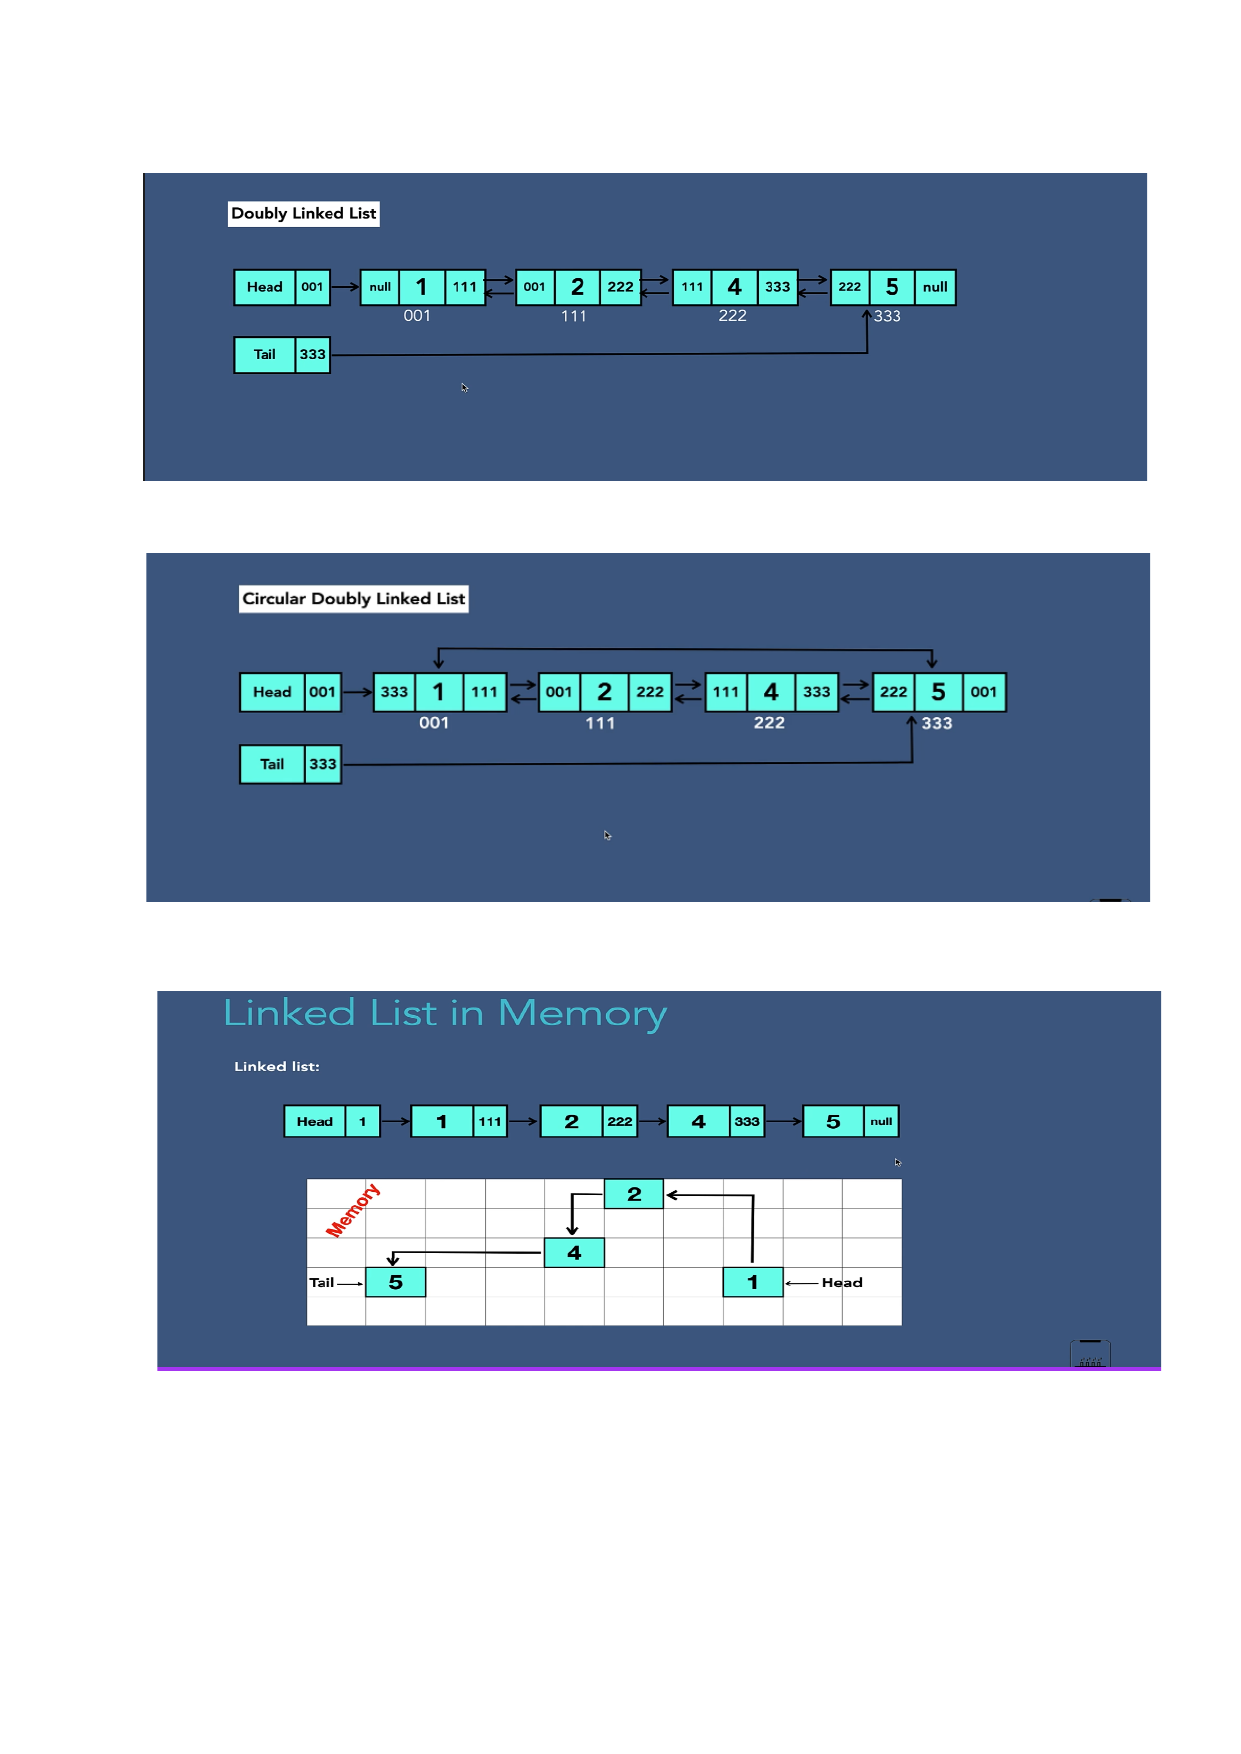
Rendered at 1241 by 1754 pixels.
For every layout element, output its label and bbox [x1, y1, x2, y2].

picture [143, 173, 1148, 481]
picture [157, 991, 1162, 1371]
picture [146, 553, 1151, 902]
